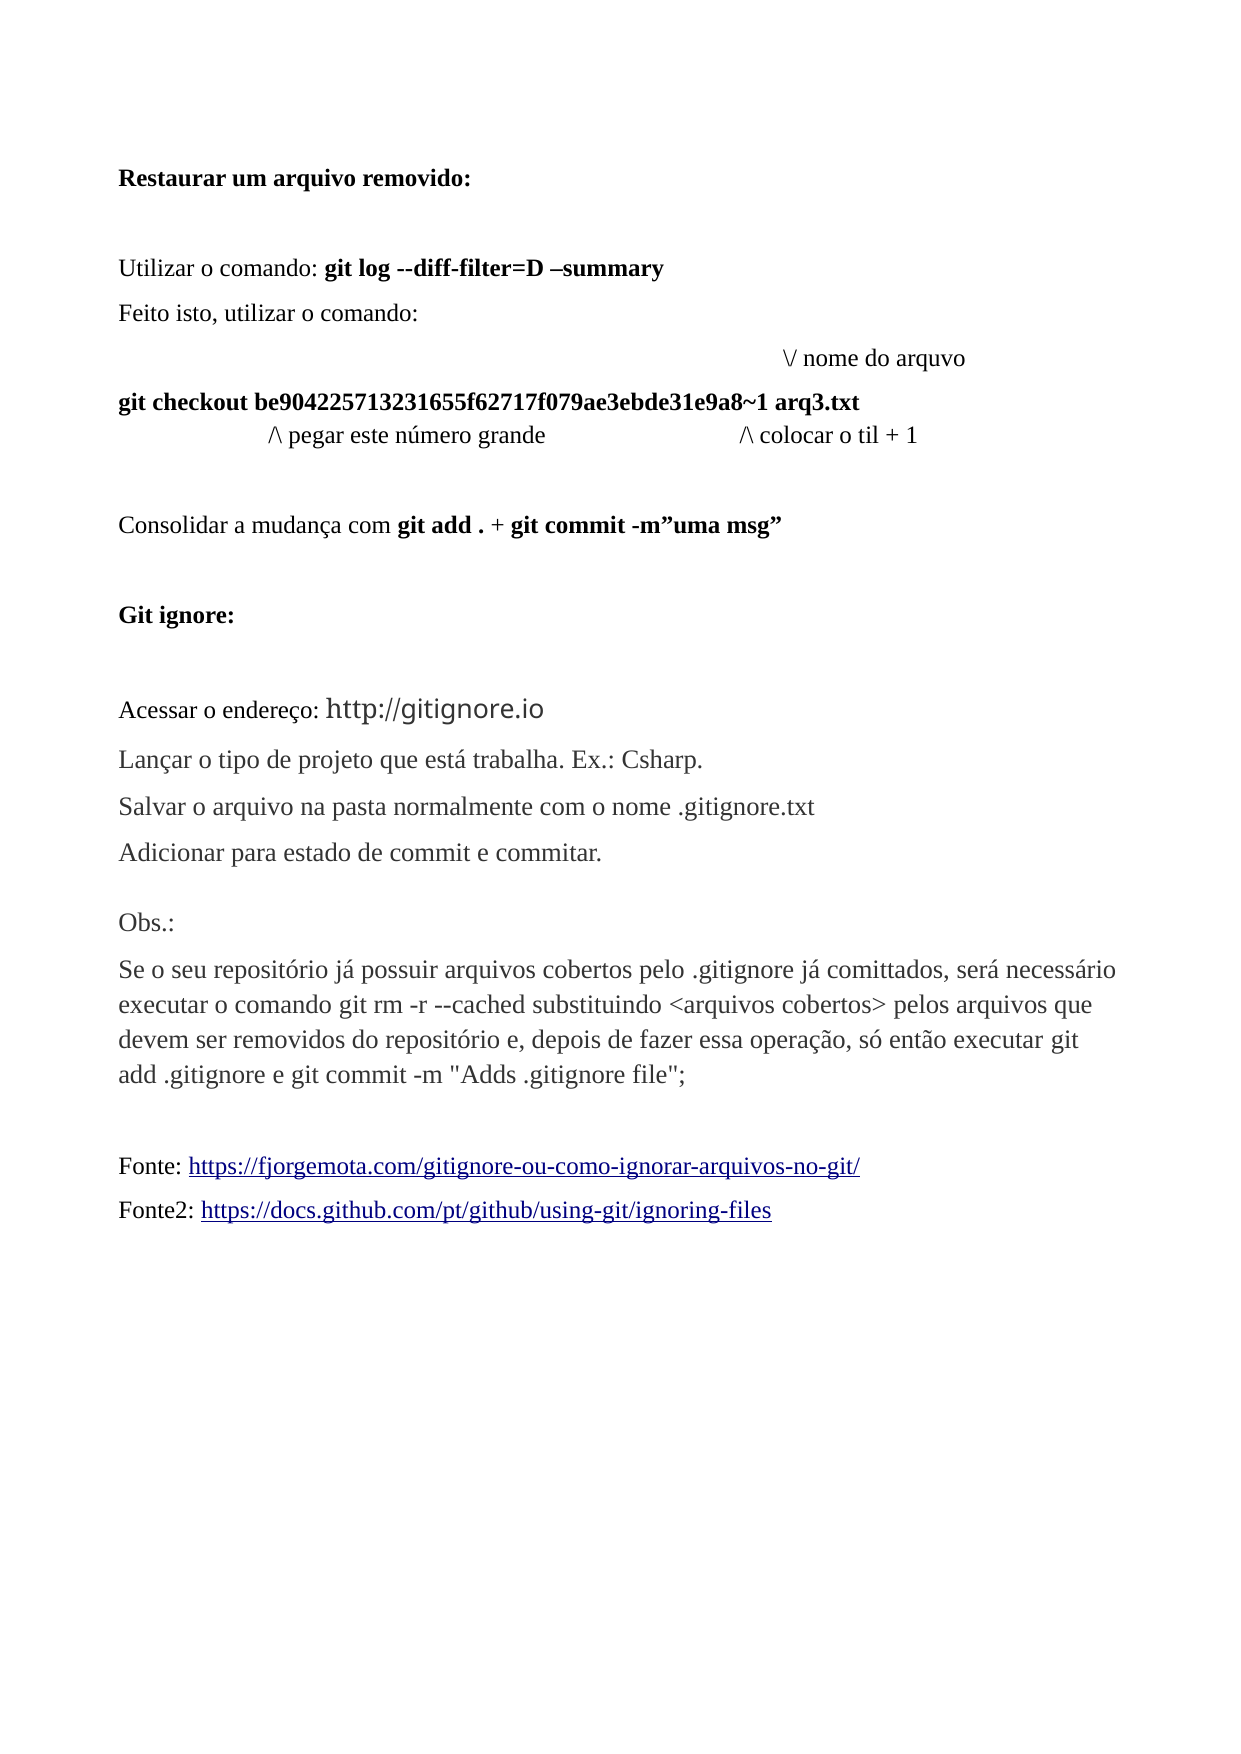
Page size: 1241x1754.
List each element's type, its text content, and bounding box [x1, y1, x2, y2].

text Restaurar um arquivo removido: [118, 163, 1122, 192]
text Fonte2: https://docs.github.com/pt/github/using-git/ignoring-files [118, 1196, 1122, 1224]
text Lançar o tipo de projeto que está trabalha. Ex.: Csharp. [118, 743, 1122, 774]
text git checkout be904225713231655f62717f079ae3ebde31e9a8~1 arq3.txt /\ pegar este número grande /\ colocar o til + 1 [118, 387, 1122, 449]
text Fonte: https://fjorgemota.com/gitignore-ou-como-ignorar-arquivos-no-git/ [118, 1151, 1122, 1179]
text Feito isto, utilizar o comando: [118, 298, 1122, 326]
text Git ignore: [118, 600, 1122, 629]
text Adicionar para estado de commit e commitar. Obs.: [118, 837, 1122, 938]
text Utilizar o comando: git log --diff-filter=D –summary [118, 253, 1122, 282]
text Consolidar a mudança com git add . + git commit -m”uma msg” [118, 510, 1122, 539]
text Salvar o arquivo na pasta normalmente com o nome .gitignore.txt [118, 790, 1122, 821]
text Acessar o endereço: http://gitignore.io [118, 690, 1122, 726]
text Se o seu repositório já possuir arquivos cobertos pelo .gitignore já comittados, será necessário executar o comando git rm -r --cached substituindo <arquivos cobertos> pelos arquivos que devem ser removidos do repositório e, depois de fazer essa operação, só então executar git add .gitignore e git commit -m "Adds .gitignore file"; [118, 954, 1122, 1089]
text \/ nome do arquvo [118, 343, 1122, 371]
